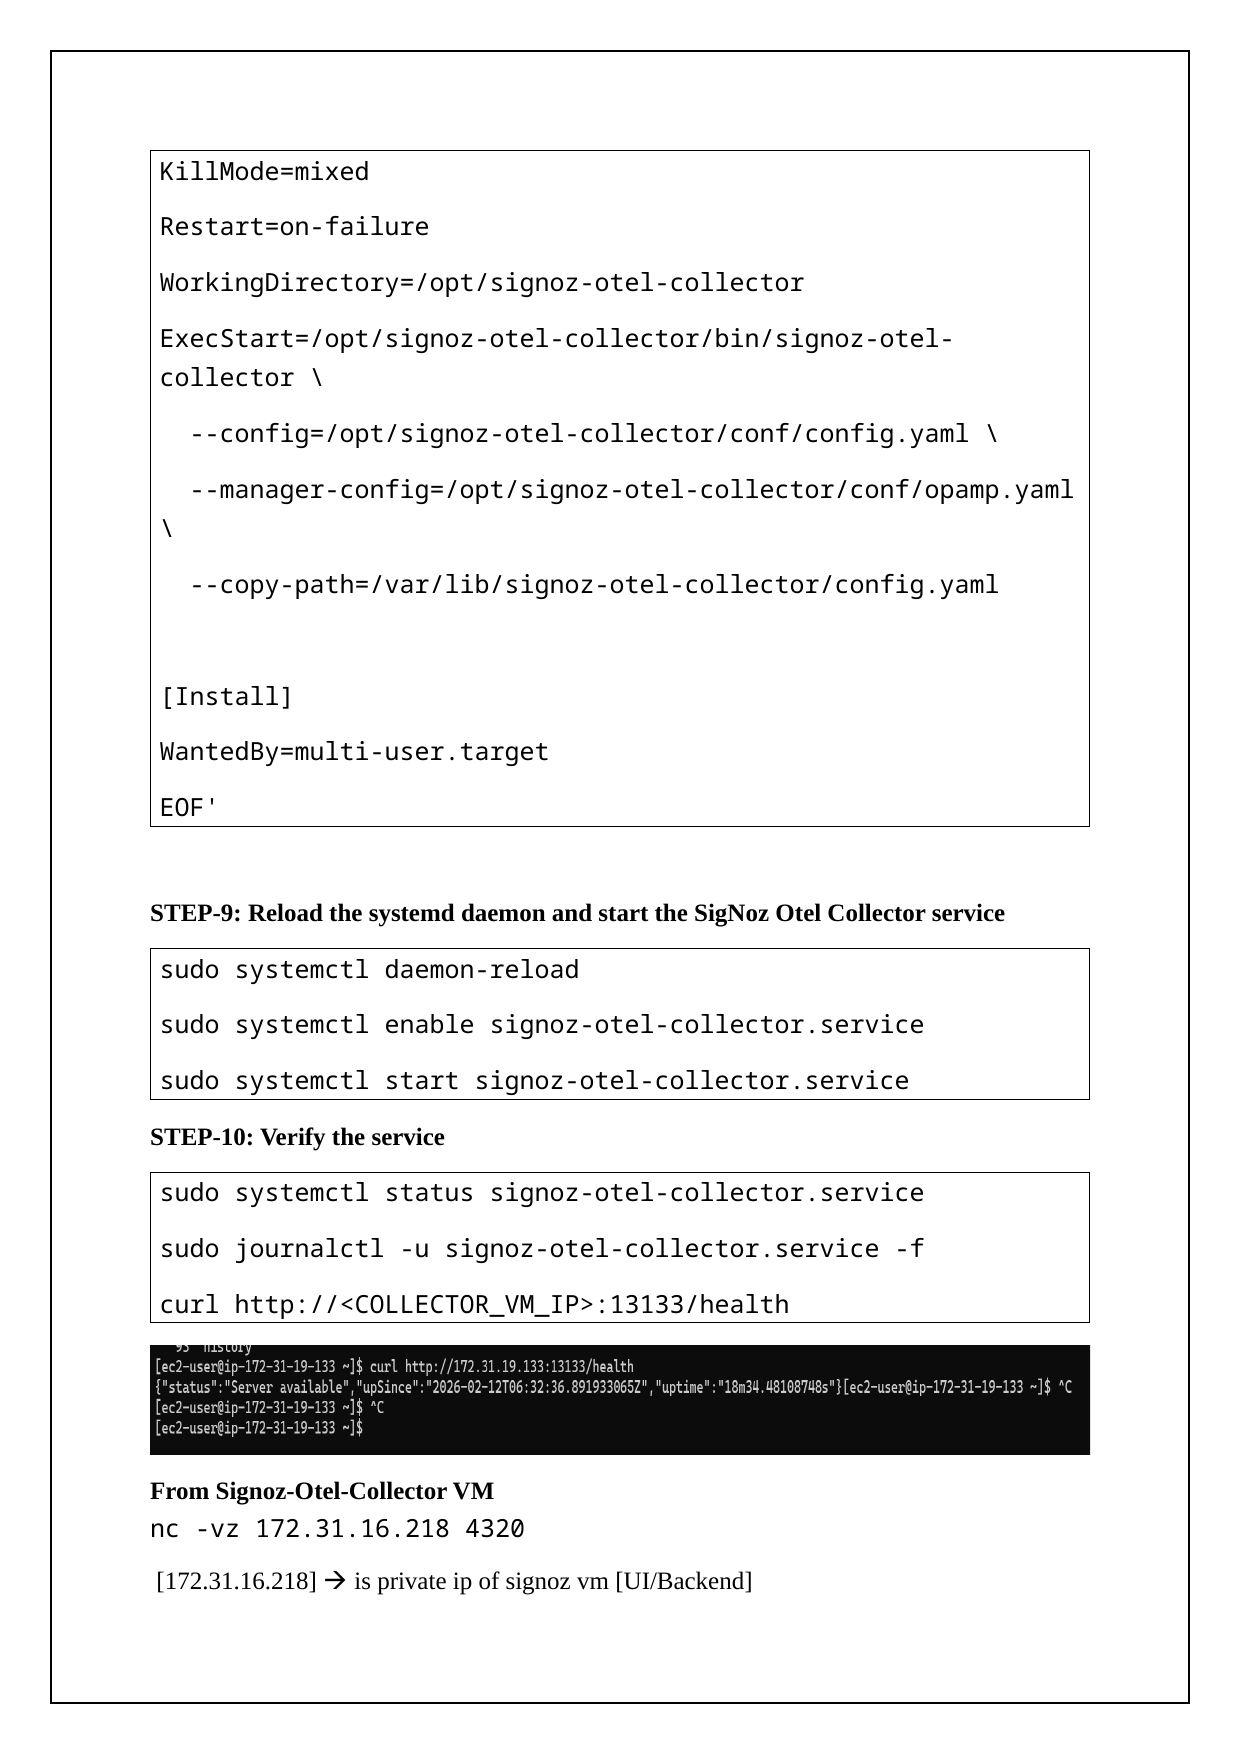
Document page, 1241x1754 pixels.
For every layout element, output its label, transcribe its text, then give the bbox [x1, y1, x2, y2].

text ExecStart=/opt/signoz-otel-collector/bin/signoz-otel-collector \ [151, 317, 1089, 394]
text sudo systemctl daemon-reload [151, 949, 1089, 985]
text From Signoz-Otel-Collector VM nc -vz 172.31.16.218 4320 [150, 1476, 1090, 1544]
text --manager-config=/opt/signoz-otel-collector/conf/opamp.yaml \ [151, 468, 1089, 545]
text [172.31.16.218]  is private ip of signoz vm [UI/Backend] [150, 1566, 1090, 1595]
text --copy-path=/var/lib/signoz-otel-collector/config.yaml [151, 563, 1089, 601]
text sudo systemctl enable signoz-otel-collector.service [151, 1004, 1089, 1041]
text WantedBy=multi-user.target [151, 731, 1089, 768]
text curl http://<COLLECTOR_VM_IP>:13133/health [151, 1283, 1089, 1322]
text WorkingDirectory=/opt/signoz-otel-collector [151, 262, 1089, 299]
text Restart=on-failure [151, 206, 1089, 243]
text EOF' [151, 787, 1089, 826]
text --config=/opt/signoz-otel-collector/conf/config.yaml \ [151, 412, 1089, 450]
text [Install] [151, 675, 1089, 712]
text KillMode=mixed [151, 151, 1089, 187]
text sudo journalctl -u signoz-otel-collector.service -f [151, 1227, 1089, 1264]
text sudo systemctl start signoz-otel-collector.service [151, 1060, 1089, 1099]
text STEP-10: Verify the service [150, 1122, 1090, 1151]
text sudo systemctl status signoz-otel-collector.service [151, 1173, 1089, 1209]
text STEP-9: Reload the systemd daemon and start the SigNoz Otel Collector service [150, 898, 1090, 927]
